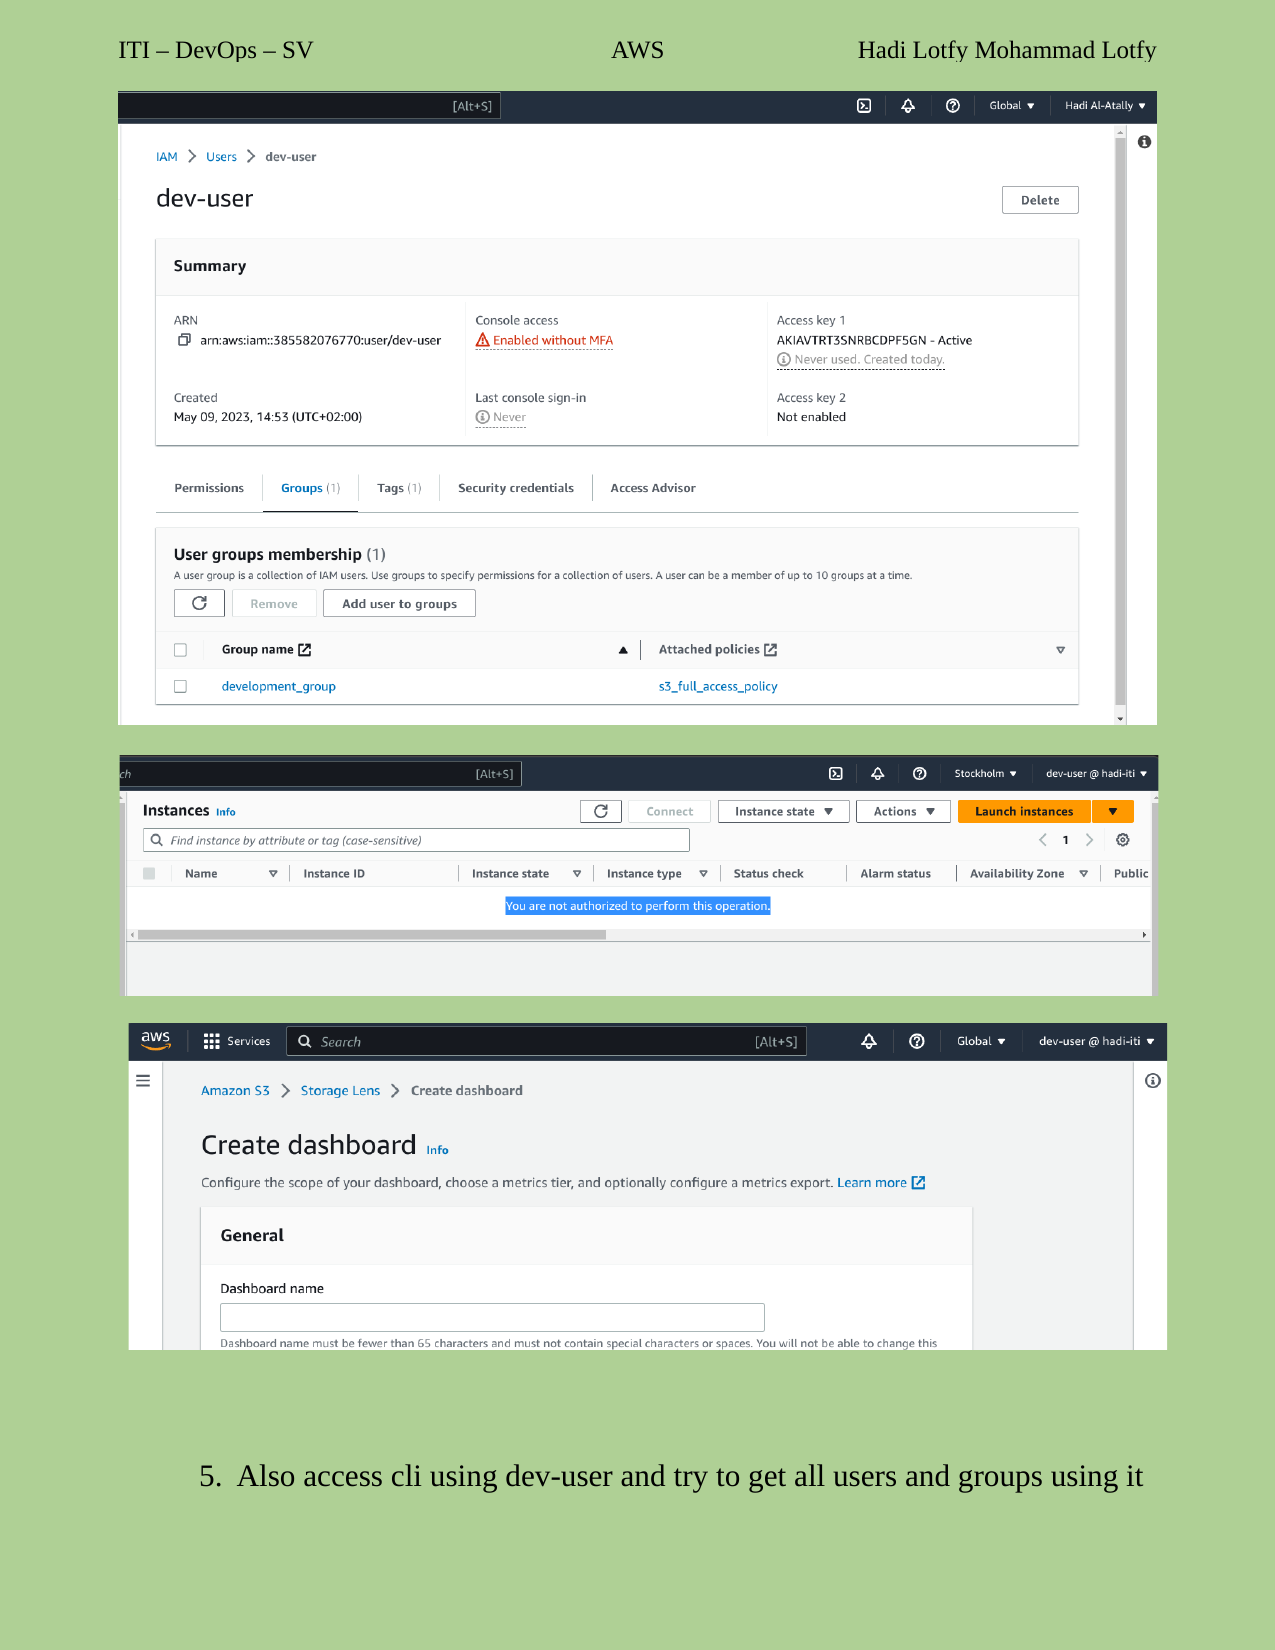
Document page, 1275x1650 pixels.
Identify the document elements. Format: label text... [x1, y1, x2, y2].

picture [119, 755, 1159, 996]
picture [118, 91, 1157, 725]
picture [128, 1023, 1168, 1350]
list Also access cli using dev-user and try to get all users and groups using it [199, 1457, 1157, 1493]
